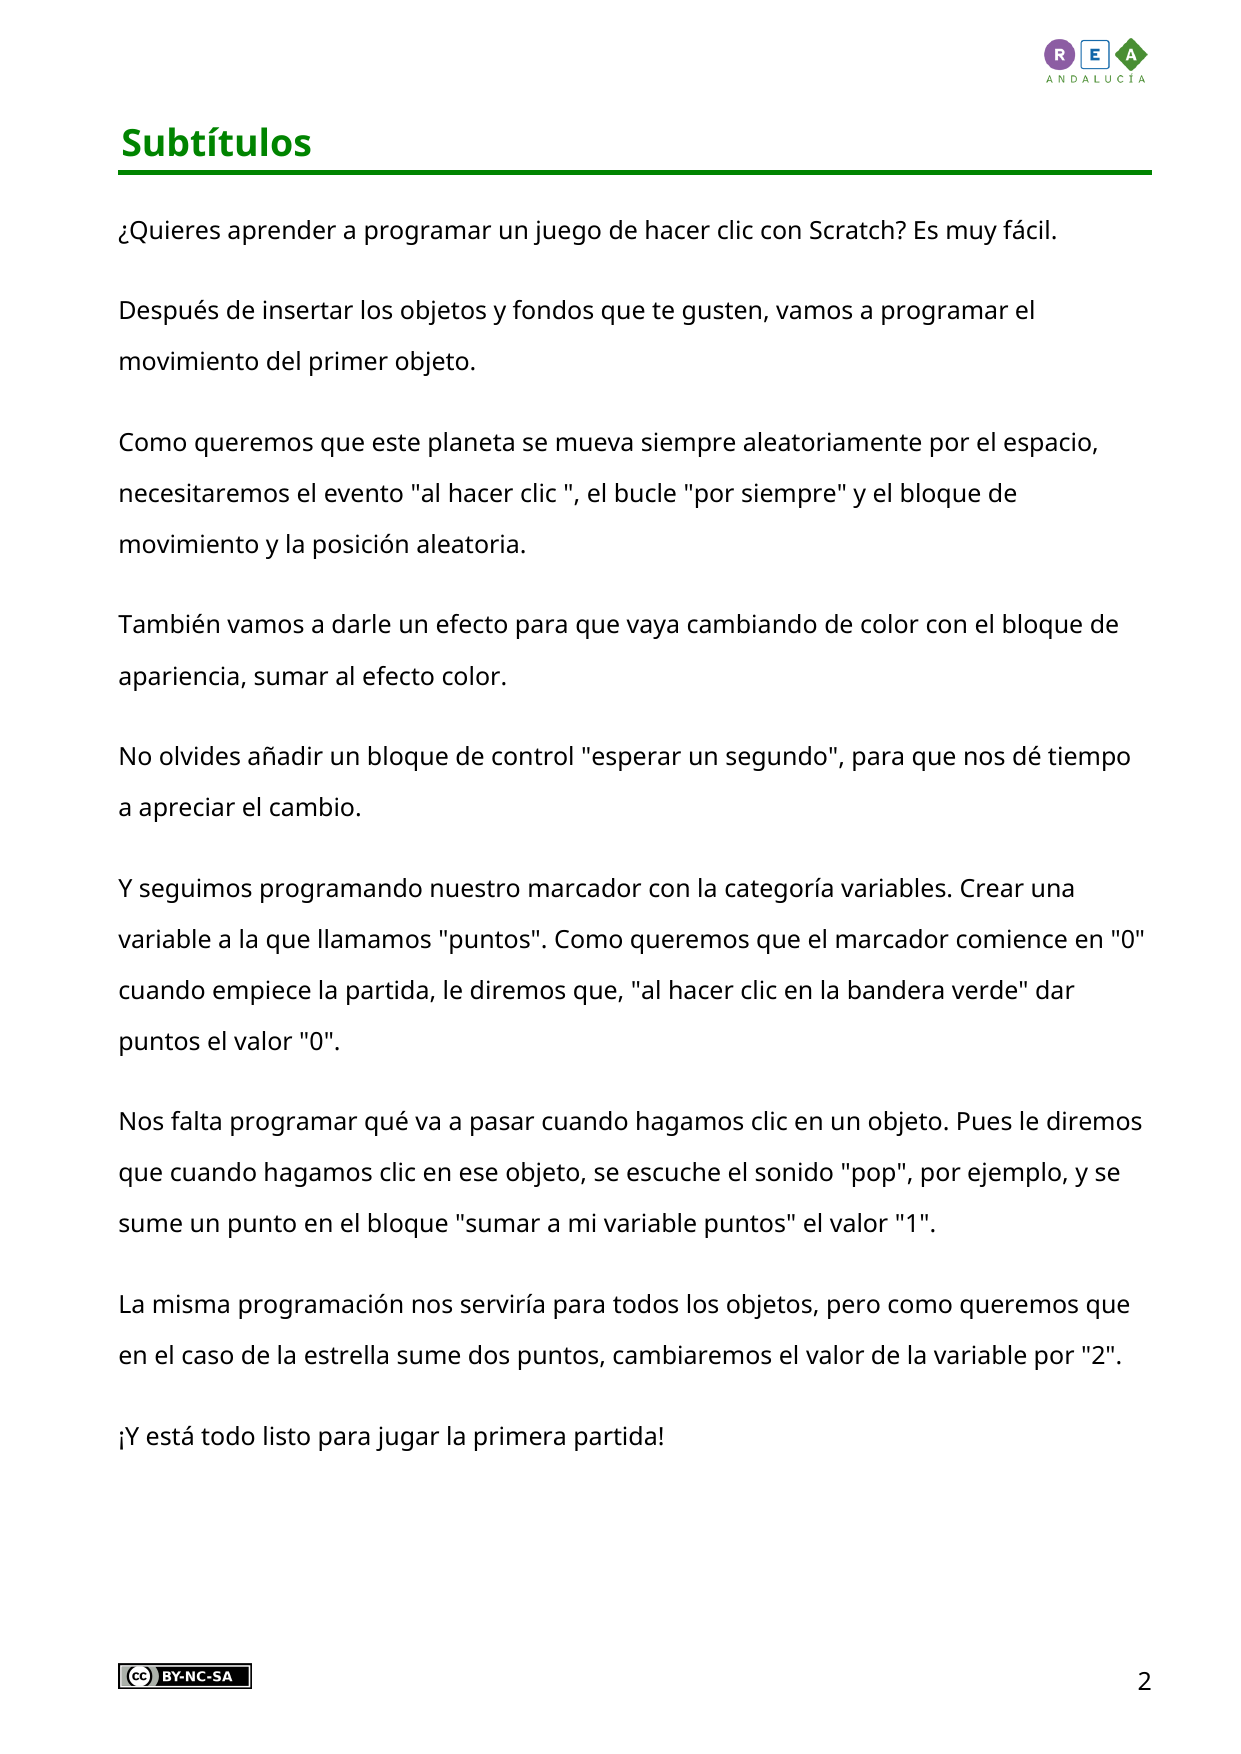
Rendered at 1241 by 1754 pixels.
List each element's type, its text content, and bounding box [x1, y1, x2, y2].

subtitle Subtítulos [118, 113, 1152, 170]
text Como queremos que este planeta se mueva siempre aleatoriamente por el espacio, necesitaremos el evento "al hacer clic ", el bucle "por siempre" y el bloque de movimiento y la posición aleatoria. [118, 424, 1152, 561]
text Y seguimos programando nuestro marcador con la categoría variables. Crear una variable a la que llamamos "puntos". Como queremos que el marcador comience en "0" cuando empiece la partida, le diremos que, "al hacer clic en la bandera verde" dar puntos el valor "0". [118, 870, 1152, 1057]
text Nos falta programar qué va a pasar cuando hagamos clic en un objeto. Pues le diremos que cuando hagamos clic en ese objeto, se escuche el sonido "pop", por ejemplo, y se sume un punto en el bloque "sumar a mi variable puntos" el valor "1". [118, 1104, 1152, 1240]
text No olvides añadir un bloque de control "esperar un segundo", para que nos dé tiempo a apreciar el cambio. [118, 739, 1152, 824]
picture [118, 1663, 536, 1698]
text ¿Quieres aprender a programar un juego de hacer clic con Scratch? Es muy fácil. [118, 212, 1152, 247]
picture [1039, 33, 1152, 88]
text También vamos a darle un efecto para que vaya cambiando de color con el bloque de apariencia, sumar al efecto color. [118, 607, 1152, 692]
text La misma programación nos serviría para todos los objetos, pero como queremos que en el caso de la estrella sume dos puntos, cambiaremos el valor de la variable por "2". [118, 1287, 1152, 1372]
text Después de insertar los objetos y fondos que te gusten, vamos a programar el movimiento del primer objeto. [118, 293, 1152, 378]
text ¡Y está todo listo para jugar la primera partida! [118, 1418, 1152, 1452]
